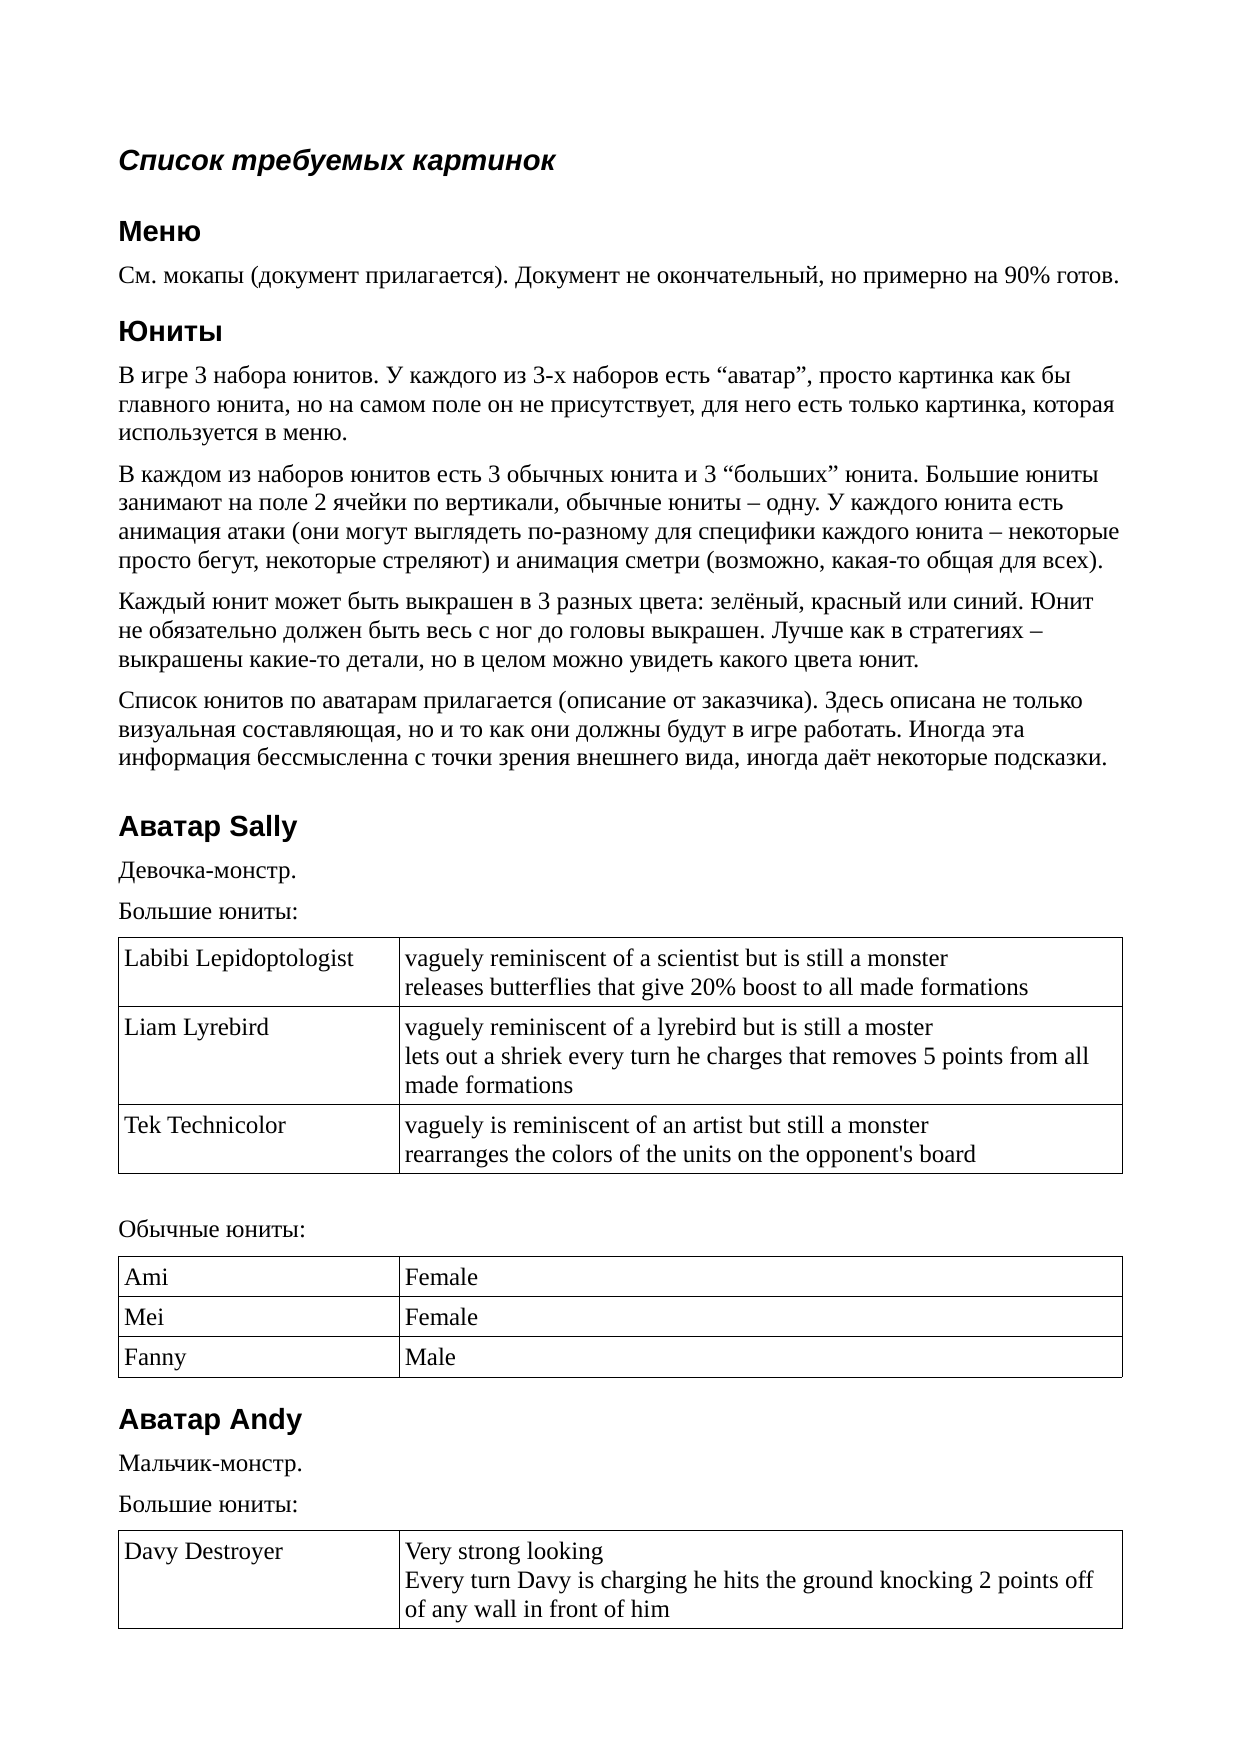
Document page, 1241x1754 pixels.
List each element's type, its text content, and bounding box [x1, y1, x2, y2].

text Список юнитов по аватарам прилагается (описание от заказчика). Здесь описана не только визуальная составляющая, но и то как они должны будут в игре работать. Иногда эта информация бессмысленна с точки зрения внешнего вида, иногда даёт некоторые подсказки. [118, 685, 1122, 771]
table_cell Liam Lyrebird [119, 1007, 399, 1104]
table_cell Tek Technicolor [119, 1105, 399, 1173]
table_cell Male [400, 1337, 1122, 1377]
text Большие юниты: [118, 896, 1122, 925]
text Каждый юнит может быть выкрашен в 3 разных цвета: зелёный, красный или синий. Юнит не обязательно должен быть весь с ног до головы выкрашен. Лучше как в стратегиях – выкрашены какие-то детали, но в целом можно увидеть какого цвета юнит. [118, 586, 1122, 672]
text Мальчик-монстр. [118, 1448, 1122, 1477]
table_header Labibi Lepidoptologist [119, 938, 399, 1006]
text Девочка-монстр. [118, 855, 1122, 883]
table_cell Mei [119, 1297, 399, 1336]
text В игре 3 набора юнитов. У каждого из 3-х наборов есть “аватар”, просто картинка как бы главного юнита, но на самом поле он не присутствует, для него есть только картинка, которая используется в меню. [118, 360, 1122, 446]
subtitle Меню [118, 214, 1122, 248]
subtitle Аватар Andy [118, 1402, 1122, 1435]
text Большие юниты: [118, 1489, 1122, 1518]
table_header vaguely reminiscent of a scientist but is still a monster releases butterflies that give 20% boost to all made formations [400, 938, 1122, 1006]
subtitle Аватар Sally [118, 809, 1122, 842]
text Обычные юниты: [118, 1214, 1122, 1243]
table_header Ami [119, 1257, 399, 1296]
table_header Davy Destroyer [119, 1531, 399, 1628]
text См. мокапы (документ прилагается). Документ не окончательный, но примерно на 90% готов. [118, 260, 1122, 289]
table_header Female [400, 1257, 1122, 1296]
table_cell vaguely is reminiscent of an artist but still a monster rearranges the colors of the units on the opponent's board [400, 1105, 1122, 1173]
table_cell vaguely reminiscent of a lyrebird but is still a moster lets out a shriek every turn he charges that removes 5 points from all made formations [400, 1007, 1122, 1104]
subtitle Юниты [118, 314, 1122, 347]
table_cell Fanny [119, 1337, 399, 1377]
text В каждом из наборов юнитов есть 3 обычных юнита и 3 “больших” юнита. Большие юниты занимают на поле 2 ячейки по вертикали, обычные юниты – одну. У каждого юнита есть анимация атаки (они могут выглядеть по-разному для специфики каждого юнита – некоторые просто бегут, некоторые стреляют) и анимация сметри (возможно, какая-то общая для всех). [118, 459, 1122, 574]
subtitle Список требуемых картинок [118, 143, 1122, 177]
table_cell Female [400, 1297, 1122, 1336]
table_header Very strong looking Every turn Davy is charging he hits the ground knocking 2 points off of any wall in front of him [400, 1531, 1122, 1628]
